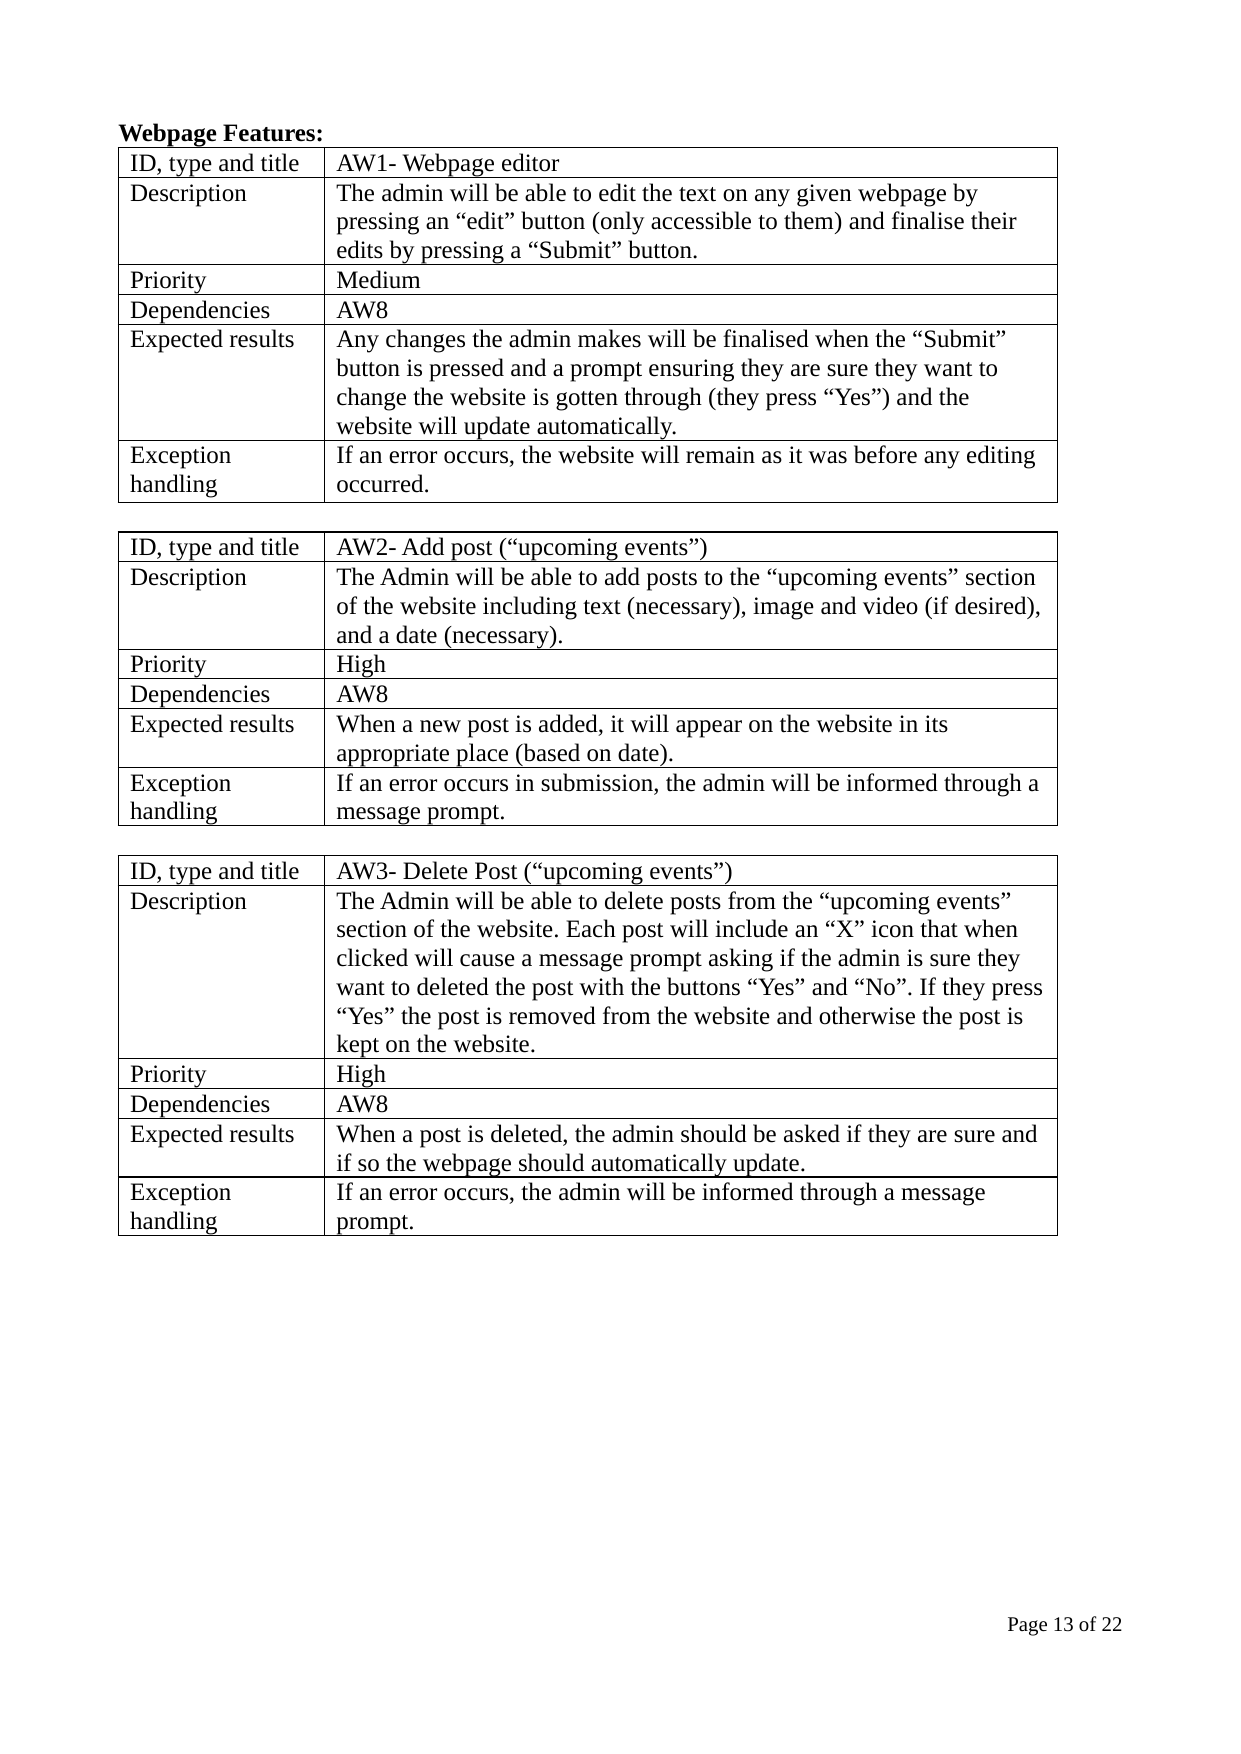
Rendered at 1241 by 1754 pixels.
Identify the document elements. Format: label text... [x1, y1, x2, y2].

table_cell High [325, 650, 1057, 678]
table_cell Exception handling [119, 1178, 324, 1235]
table_header AW1- Webpage editor [325, 148, 1057, 177]
table_cell Description [119, 886, 324, 1058]
text Webpage Features: [118, 118, 1122, 147]
table_header ID, type and title [119, 533, 324, 561]
table_cell Dependencies [119, 295, 324, 323]
table_cell The Admin will be able to add posts to the “upcoming events” section of the website including text (necessary), image and video (if desired), and a date (necessary). [325, 562, 1057, 648]
table_cell Description [119, 562, 324, 648]
table_cell AW8 [325, 679, 1057, 708]
table_header AW3- Delete Post (“upcoming events”) [325, 856, 1057, 885]
table_cell Priority [119, 265, 324, 294]
table_header ID, type and title [119, 148, 324, 177]
table_cell Any changes the admin makes will be finalised when the “Submit” button is pressed and a prompt ensuring they are sure they want to change the website is gotten through (they press “Yes”) and the website will update automatically. [325, 325, 1057, 439]
table_cell Description [119, 178, 324, 264]
table_cell If an error occurs, the website will remain as it was before any editing occurred. [325, 441, 1057, 502]
table_cell The admin will be able to edit the text on any given webpage by pressing an “edit” button (only accessible to them) and finalise their edits by pressing a “Submit” button. [325, 178, 1057, 264]
table_cell When a post is deleted, the admin should be asked if they are sure and if so the webpage should automatically update. [325, 1119, 1057, 1176]
table_cell When a new post is added, it will appear on the website in its appropriate place (based on date). [325, 709, 1057, 767]
table_cell Priority [119, 650, 324, 678]
table_cell The Admin will be able to delete posts from the “upcoming events” section of the website. Each post will include an “X” icon that when clicked will cause a message prompt asking if the admin is sure they want to deleted the post with the buttons “Yes” and “No”. If they press “Yes” the post is removed from the website and otherwise the post is kept on the website. [325, 886, 1057, 1058]
table_cell Expected results [119, 325, 324, 439]
table_cell Priority [119, 1059, 324, 1088]
table_cell High [325, 1059, 1057, 1088]
table_header ID, type and title [119, 856, 324, 885]
table_cell AW8 [325, 295, 1057, 323]
table_cell Expected results [119, 709, 324, 767]
table_cell AW8 [325, 1089, 1057, 1118]
table_cell Expected results [119, 1119, 324, 1176]
table_cell Exception handling [119, 768, 324, 825]
table_cell If an error occurs, the admin will be informed through a message prompt. [325, 1178, 1057, 1235]
table_cell Dependencies [119, 679, 324, 708]
table_cell Medium [325, 265, 1057, 294]
table_header AW2- Add post (“upcoming events”) [325, 533, 1057, 561]
table_cell If an error occurs in submission, the admin will be informed through a message prompt. [325, 768, 1057, 825]
table_cell Exception handling [119, 441, 324, 502]
table_cell Dependencies [119, 1089, 324, 1118]
